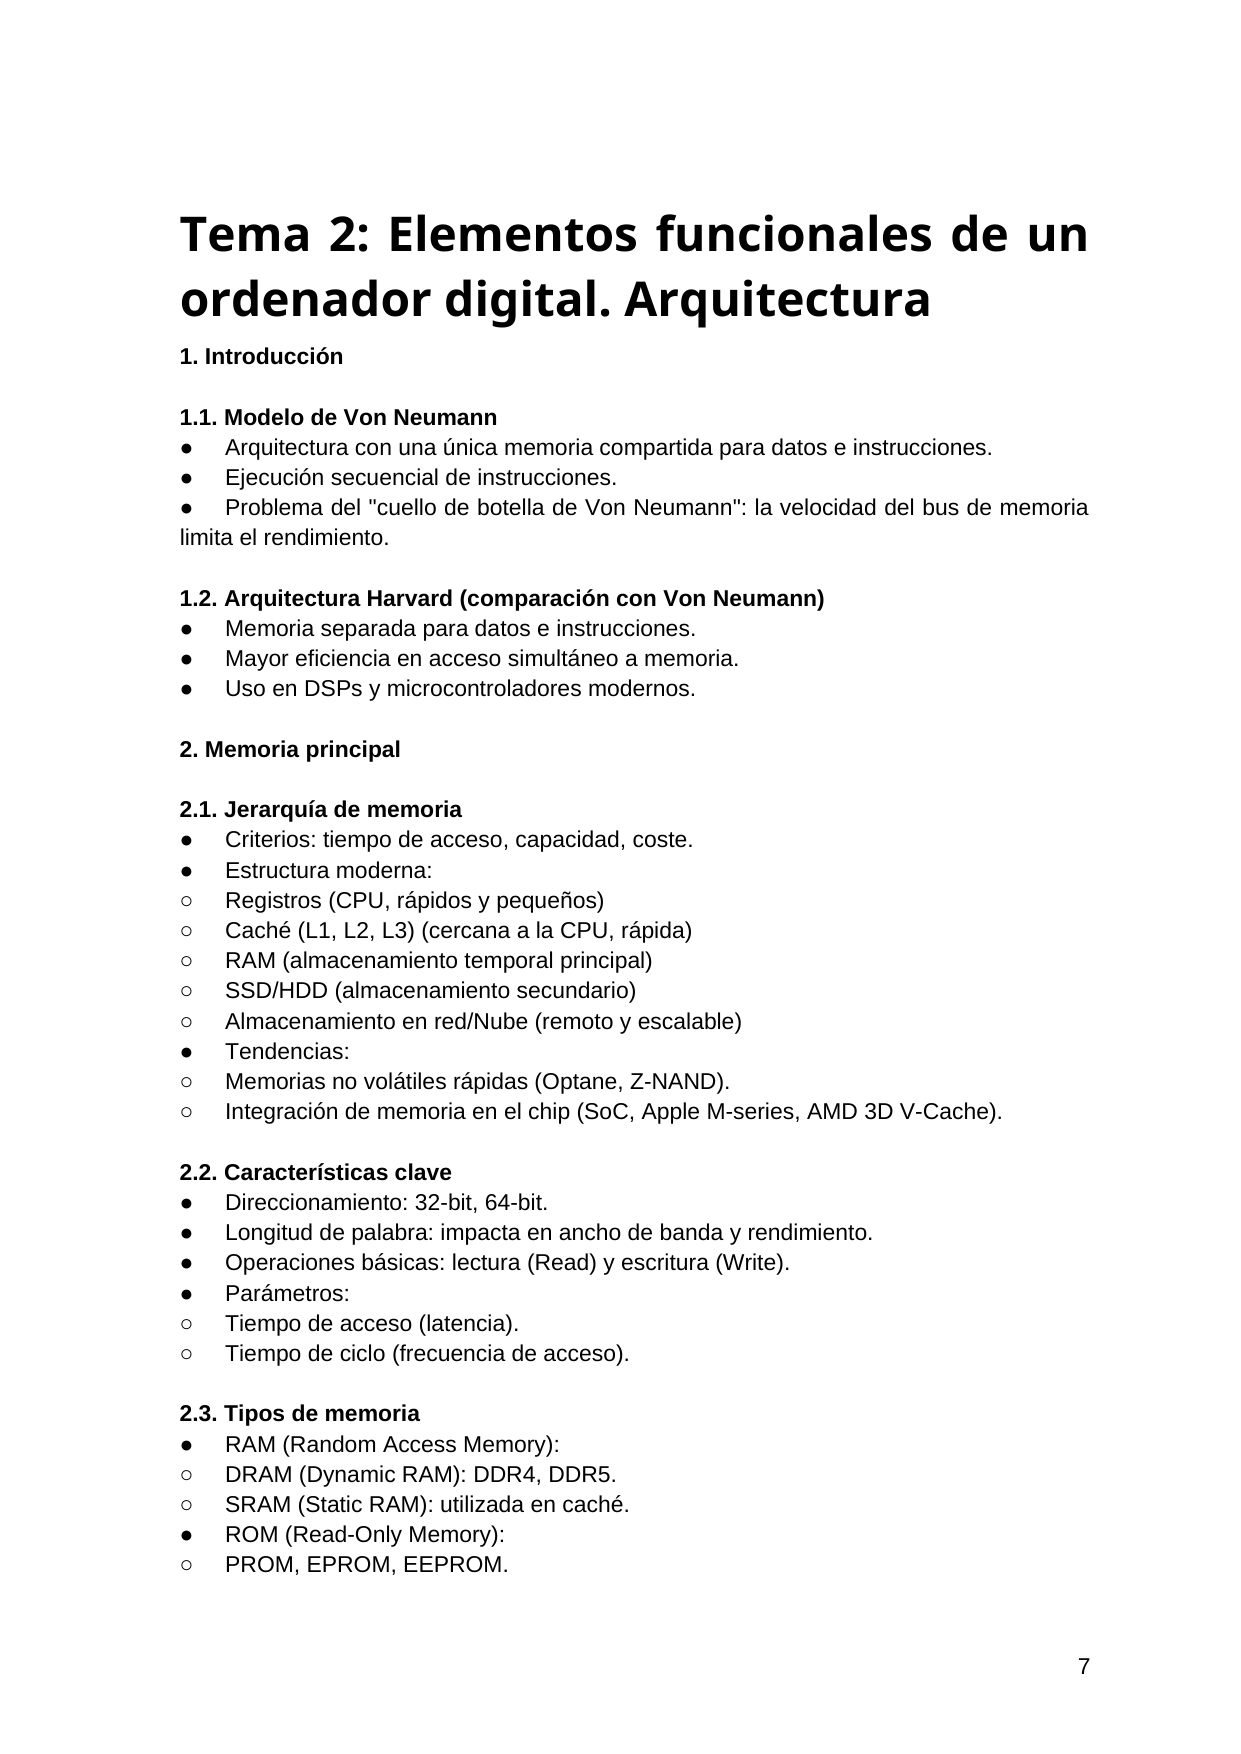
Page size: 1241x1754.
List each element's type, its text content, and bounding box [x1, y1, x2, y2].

list SSD/HDD (almacenamiento secundario) [179, 977, 1090, 1004]
list Tendencias: [179, 1038, 1090, 1064]
list Problema del "cuello de botella de Von Neumann": la velocidad del bus de memoria limita el rendimiento. [179, 494, 1090, 551]
subtitle Tema 2: Elementos funcionales de un ordenador digital. Arquitectura [179, 200, 1090, 331]
list PROM, EPROM, EEPROM. [179, 1551, 1090, 1578]
list Longitud de palabra: impacta en ancho de banda y rendimiento. [179, 1219, 1090, 1246]
list Uso en DSPs y microcontroladores modernos. [179, 675, 1090, 702]
list Memorias no volátiles rápidas (Optane, Z-NAND). [179, 1068, 1090, 1094]
list Arquitectura con una única memoria compartida para datos e instrucciones. [179, 434, 1090, 460]
list ROM (Read-Only Memory): [179, 1521, 1090, 1548]
list Integración de memoria en el chip (SoC, Apple M-series, AMD 3D V-Cache). [179, 1098, 1090, 1125]
list Almacenamiento en red/Nube (remoto y escalable) [179, 1008, 1090, 1034]
list DRAM (Dynamic RAM): DDR4, DDR5. [179, 1461, 1090, 1487]
text 2.3. Tipos de memoria [179, 1400, 1090, 1427]
text 1.2. Arquitectura Harvard (comparación con Von Neumann) [179, 585, 1090, 611]
text 2.2. Características clave [179, 1159, 1090, 1185]
list RAM (almacenamiento temporal principal) [179, 947, 1090, 974]
text 1. Introducción [179, 343, 1090, 369]
list Mayor eficiencia en acceso simultáneo a memoria. [179, 645, 1090, 672]
list Registros (CPU, rápidos y pequeños) [179, 887, 1090, 913]
list Parámetros: [179, 1279, 1090, 1306]
list SRAM (Static RAM): utilizada en caché. [179, 1491, 1090, 1517]
list Ejecución secuencial de instrucciones. [179, 464, 1090, 490]
list Direccionamiento: 32-bit, 64-bit. [179, 1189, 1090, 1215]
list RAM (Random Access Memory): [179, 1431, 1090, 1457]
list Tiempo de ciclo (frecuencia de acceso). [179, 1340, 1090, 1366]
text 2.1. Jerarquía de memoria [179, 796, 1090, 823]
list Criterios: tiempo de acceso, capacidad, coste. [179, 826, 1090, 853]
list Operaciones básicas: lectura (Read) y escritura (Write). [179, 1249, 1090, 1276]
list Tiempo de acceso (latencia). [179, 1310, 1090, 1336]
list Caché (L1, L2, L3) (cercana a la CPU, rápida) [179, 917, 1090, 943]
text 1.1. Modelo de Von Neumann [179, 403, 1090, 430]
list Estructura moderna: [179, 857, 1090, 883]
list Memoria separada para datos e instrucciones. [179, 615, 1090, 641]
text 2. Memoria principal [179, 736, 1090, 762]
